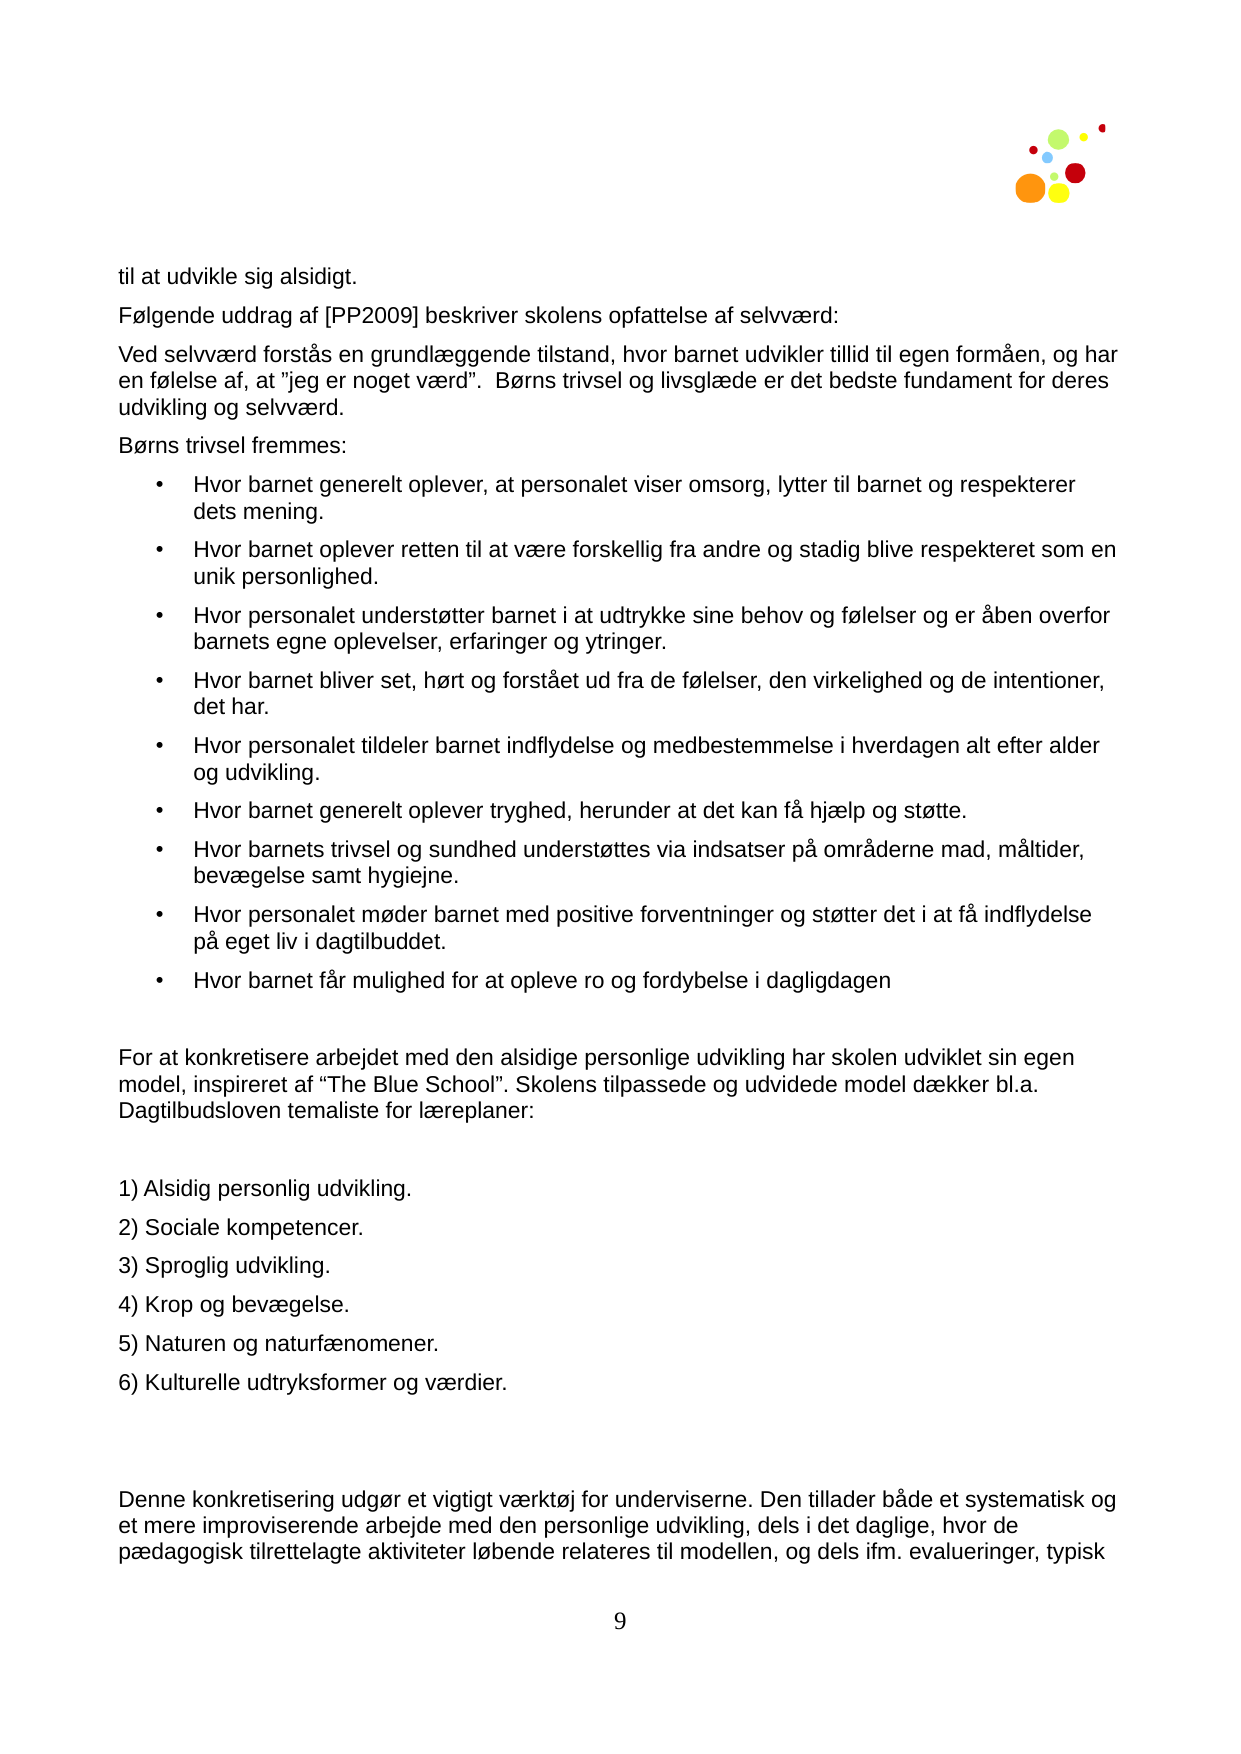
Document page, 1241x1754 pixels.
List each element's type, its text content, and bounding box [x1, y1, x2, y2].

text 5) Naturen og naturfænomener. [118, 1330, 1122, 1356]
picture [1015, 124, 1106, 203]
list Hvor barnets trivsel og sundhed understøttes via indsatser på områderne mad, måltider, bevægelse samt hygiejne. [156, 836, 1122, 889]
text 4) Krop og bevægelse. [118, 1291, 1122, 1318]
text For at konkretisere arbejdet med den alsidige personlige udvikling har skolen udviklet sin egen model, inspireret af “The Blue School”. Skolens tilpassede og udvidede model dækker bl.a. Dagtilbudsloven temaliste for læreplaner: [118, 1044, 1122, 1123]
text 6) Kulturelle udtryksformer og værdier. [118, 1369, 1122, 1395]
list Hvor personalet tildeler barnet indflydelse og medbestemmelse i hverdagen alt efter alder og udvikling. [156, 732, 1122, 785]
list Hvor barnet generelt oplever tryghed, herunder at det kan få hjælp og støtte. [156, 797, 1122, 824]
list Hvor personalet understøtter barnet i at udtrykke sine behov og følelser og er åben overfor barnets egne oplevelser, erfaringer og ytringer. [156, 602, 1122, 654]
list Hvor barnet får mulighed for at opleve ro og fordybelse i dagligdagen [156, 967, 1122, 993]
text 1) Alsidig personlig udvikling. [118, 1175, 1122, 1201]
list Hvor barnet generelt oplever, at personalet viser omsorg, lytter til barnet og respekterer dets mening. [156, 471, 1122, 524]
list Hvor barnet oplever retten til at være forskellig fra andre og stadig blive respekteret som en unik personlighed. [156, 536, 1122, 589]
text Følgende uddrag af [PP2009] beskriver skolens opfattelse af selvværd: [118, 302, 1122, 328]
text Ved selvværd forstås en grundlæggende tilstand, hvor barnet udvikler tillid til egen formåen, og har en følelse af, at ”jeg er noget værd”. Børns trivsel og livsglæde er det bedste fundament for deres udvikling og selvværd. [118, 341, 1122, 420]
text til at udvikle sig alsidigt. [118, 263, 1122, 289]
text 2) Sociale kompetencer. [118, 1213, 1122, 1240]
text 3) Sproglig udvikling. [118, 1252, 1122, 1279]
list Hvor barnet bliver set, hørt og forstået ud fra de følelser, den virkelighed og de intentioner, det har. [156, 667, 1122, 719]
list Hvor personalet møder barnet med positive forventninger og støtter det i at få indflydelse på eget liv i dagtilbuddet. [156, 901, 1122, 954]
text Børns trivsel fremmes: [118, 432, 1122, 459]
text Denne konkretisering udgør et vigtigt værktøj for underviserne. Den tillader både et systematisk og et mere improviserende arbejde med den personlige udvikling, dels i det daglige, hvor de pædagogisk tilrettelagte aktiviteter løbende relateres til modellen, og dels ifm. evalueringer, typisk [118, 1486, 1122, 1564]
